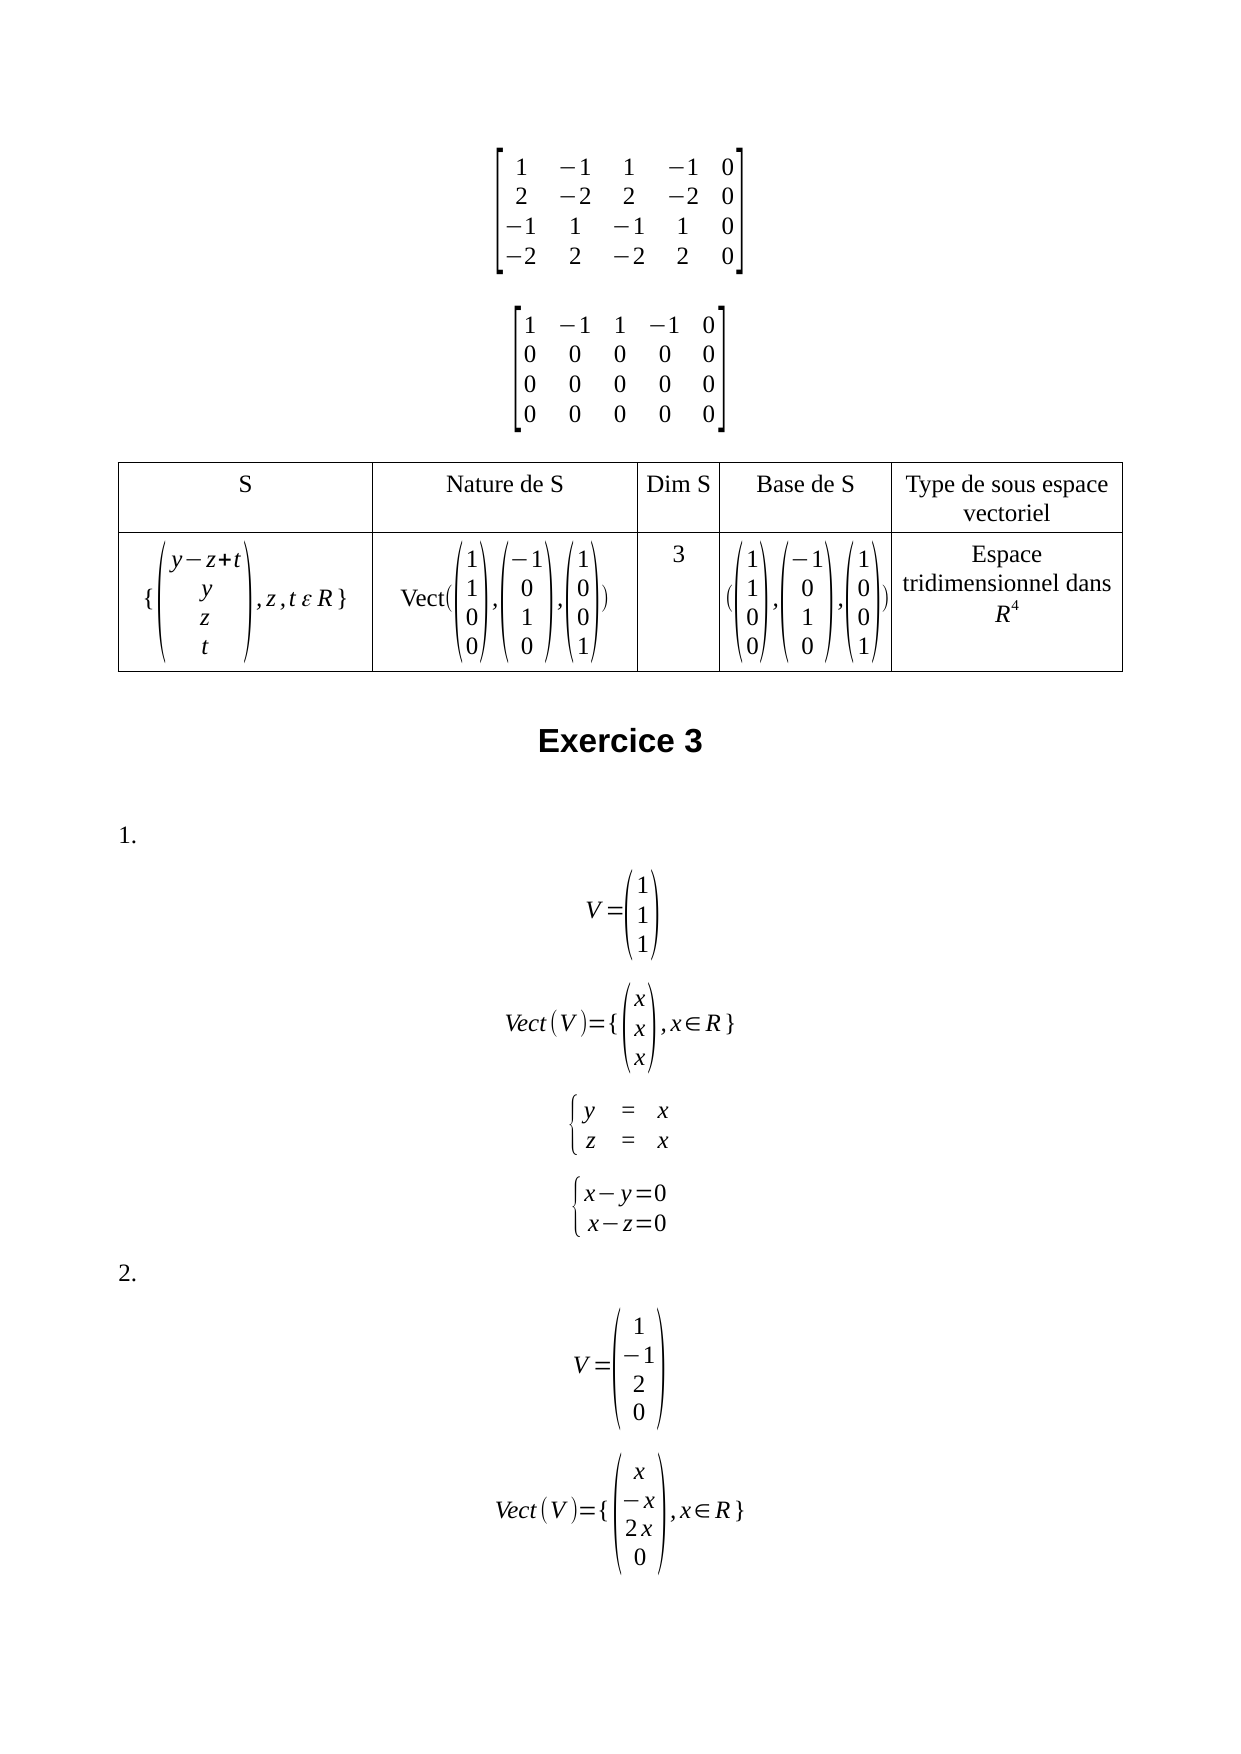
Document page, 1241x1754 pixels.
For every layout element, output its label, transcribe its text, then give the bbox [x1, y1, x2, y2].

subtitle Exercice 3 [118, 721, 1122, 760]
table_header Type de sous espace vectoriel [892, 463, 1122, 532]
table_cell Espace tridimensionnel dans [892, 533, 1122, 671]
table_header S [119, 463, 372, 532]
text 1. [118, 820, 1122, 849]
table_header Dim S [638, 463, 719, 532]
table_cell [119, 533, 372, 671]
table_cell Vect [373, 533, 637, 671]
table_cell 3 [638, 533, 719, 671]
table_header Nature de S [373, 463, 637, 532]
table_header Base de S [720, 463, 891, 532]
table_cell [720, 533, 891, 671]
text 2. [118, 1258, 1122, 1287]
